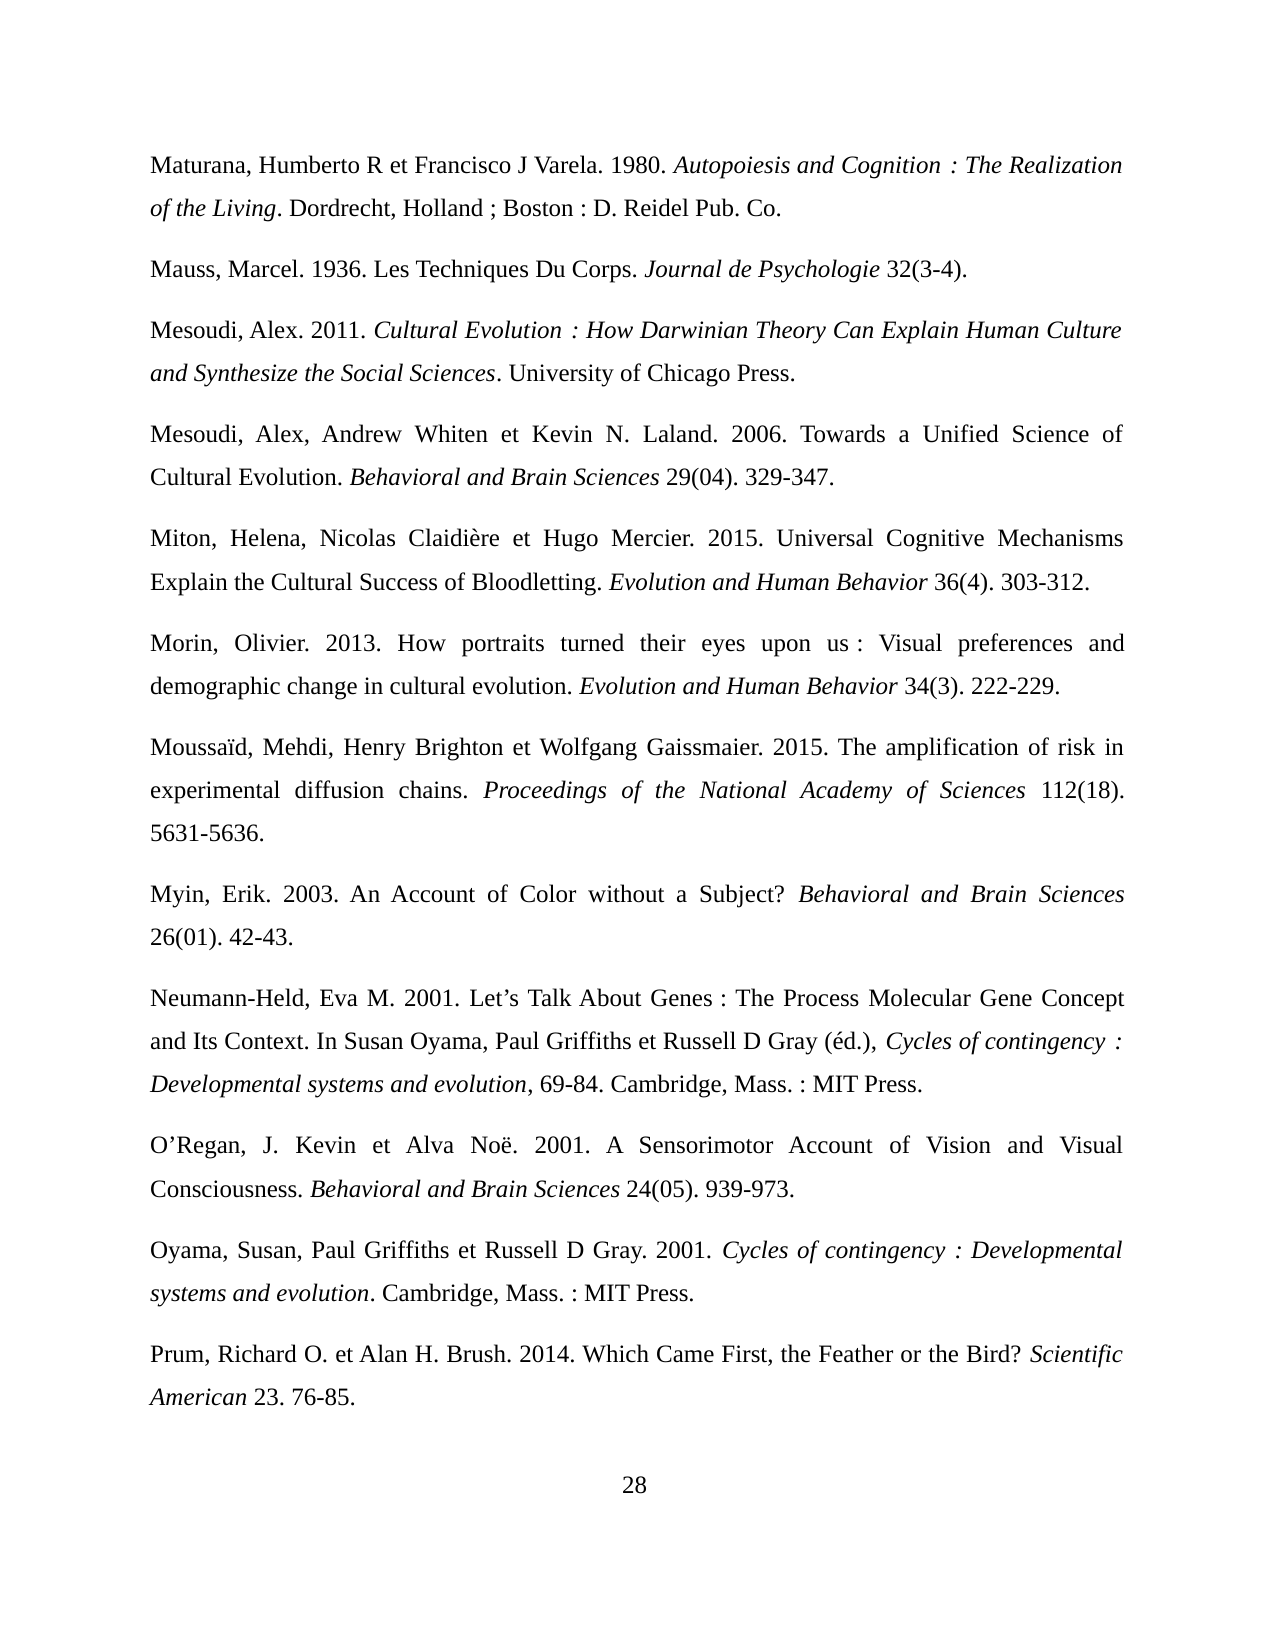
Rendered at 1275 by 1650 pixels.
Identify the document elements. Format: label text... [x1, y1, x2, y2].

text Neumann-Held, Eva M. 2001. Let’s Talk About Genes : The Process Molecular Gene Concept and Its Context. In Susan Oyama, Paul Griffiths et Russell D Gray (éd.), Cycles of contingency : Developmental systems and evolution, 69‑84. Cambridge, Mass. : MIT Press. [150, 983, 1125, 1098]
text Prum, Richard O. et Alan H. Brush. 2014. Which Came First, the Feather or the Bird? Scientific American 23. 76‑85. [150, 1339, 1125, 1411]
text Moussaïd, Mehdi, Henry Brighton et Wolfgang Gaissmaier. 2015. The amplification of risk in experimental diffusion chains. Proceedings of the National Academy of Sciences 112(18). 5631‑5636. [150, 732, 1125, 847]
text O’Regan, J. Kevin et Alva Noë. 2001. A Sensorimotor Account of Vision and Visual Consciousness. Behavioral and Brain Sciences 24(05). 939‑973. [150, 1131, 1125, 1202]
text Morin, Olivier. 2013. How portraits turned their eyes upon us : Visual preferences and demographic change in cultural evolution. Evolution and Human Behavior 34(3). 222‑229. [150, 628, 1125, 699]
text Maturana, Humberto R et Francisco J Varela. 1980. Autopoiesis and Cognition : The Realization of the Living. Dordrecht, Holland ; Boston : D. Reidel Pub. Co. [150, 150, 1125, 222]
text Miton, Helena, Nicolas Claidière et Hugo Mercier. 2015. Universal Cognitive Mechanisms Explain the Cultural Success of Bloodletting. Evolution and Human Behavior 36(4). 303‑312. [150, 523, 1125, 595]
text Mesoudi, Alex, Andrew Whiten et Kevin N. Laland. 2006. Towards a Unified Science of Cultural Evolution. Behavioral and Brain Sciences 29(04). 329‑347. [150, 419, 1125, 491]
text Oyama, Susan, Paul Griffiths et Russell D Gray. 2001. Cycles of contingency : Developmental systems and evolution. Cambridge, Mass. : MIT Press. [150, 1235, 1125, 1307]
text Mesoudi, Alex. 2011. Cultural Evolution : How Darwinian Theory Can Explain Human Culture and Synthesize the Social Sciences. University of Chicago Press. [150, 315, 1125, 387]
text Myin, Erik. 2003. An Account of Color without a Subject? Behavioral and Brain Sciences 26(01). 42‑43. [150, 879, 1125, 951]
text Mauss, Marcel. 1936. Les Techniques Du Corps. Journal de Psychologie 32(3-4). [150, 254, 1125, 283]
